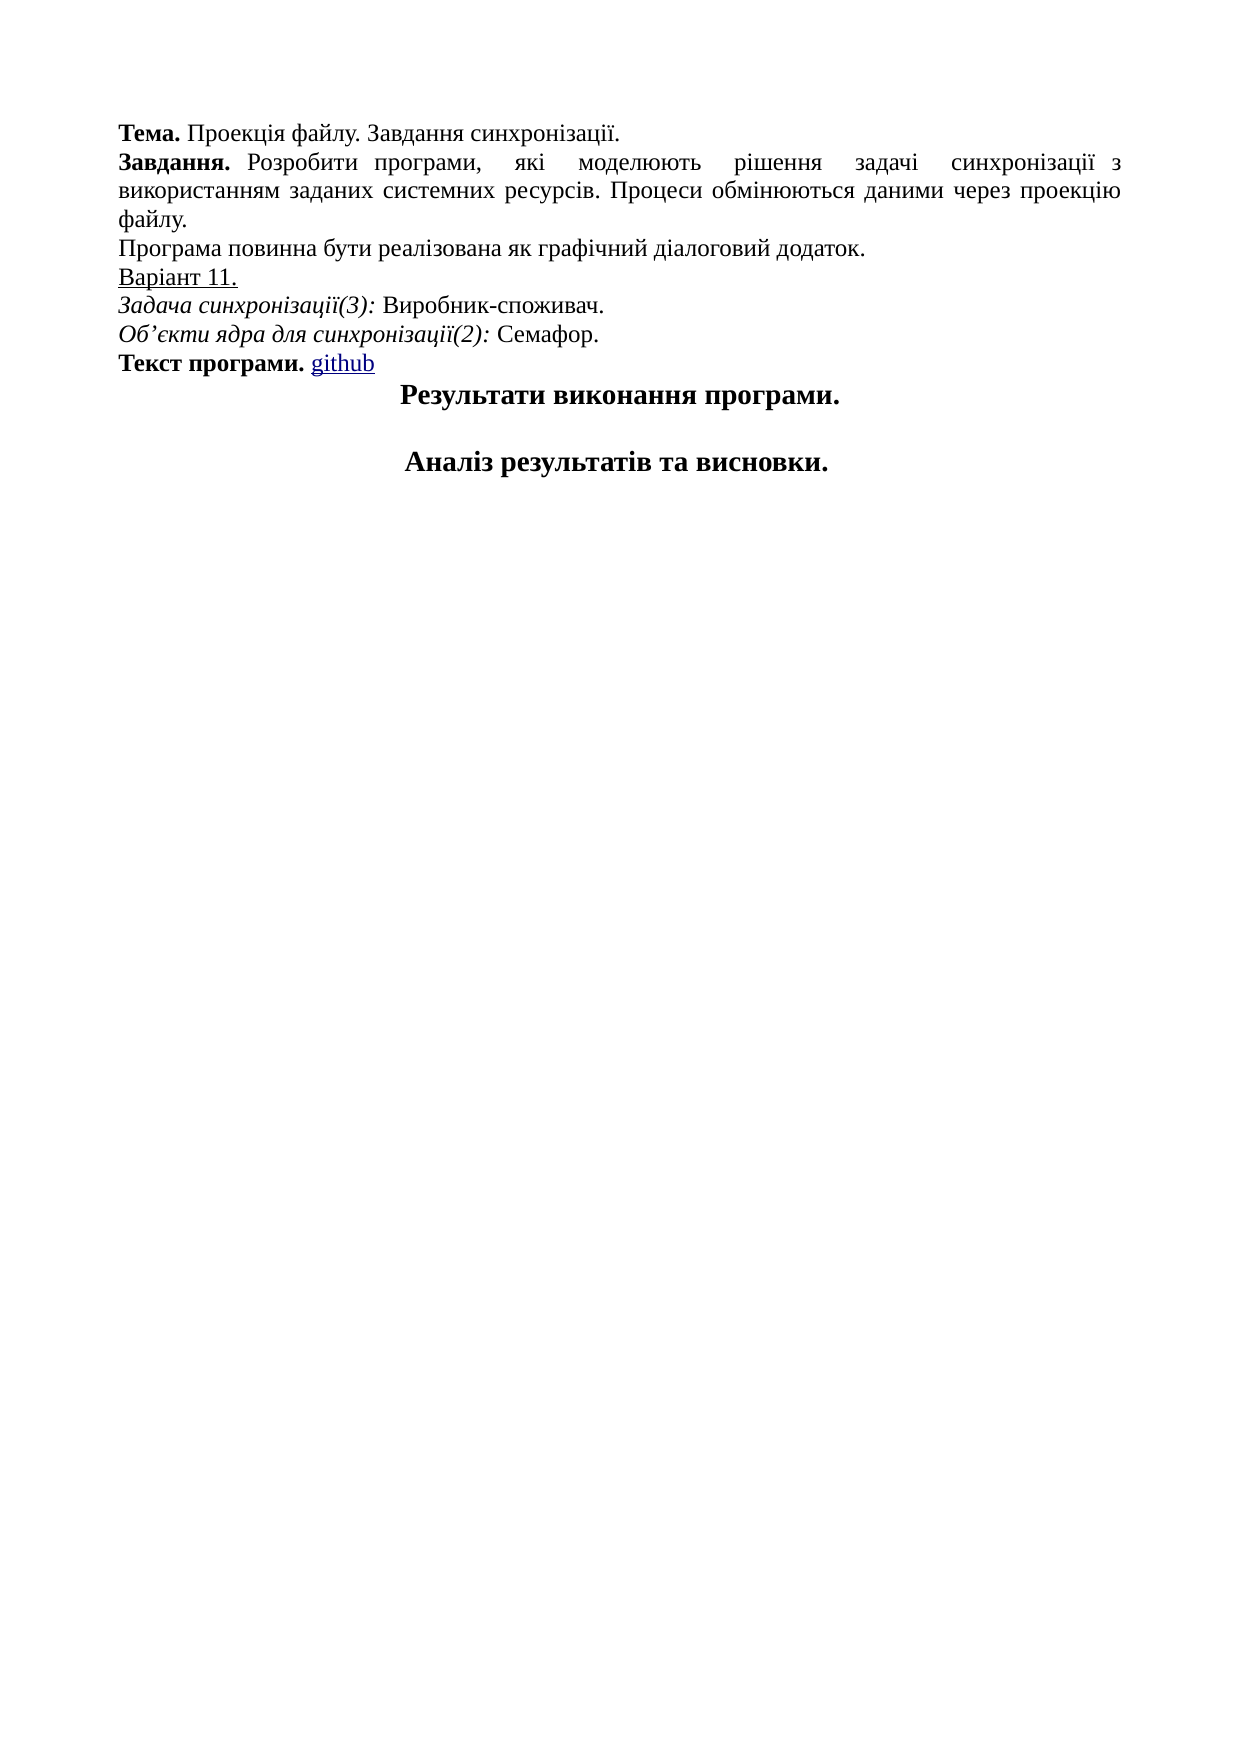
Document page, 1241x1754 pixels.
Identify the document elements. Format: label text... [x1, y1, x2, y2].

text Текст програми. github [118, 348, 1122, 377]
text Аналіз результатів та висновки. [118, 444, 1122, 477]
text Результати виконання програми. [118, 377, 1122, 410]
text Об’єкти ядра для синхронізації(2): Семафор. [118, 319, 1122, 348]
text Тема. Проекція файлу. Завдання синхронізації. [118, 118, 1122, 147]
text Варіант 11. [118, 262, 1122, 291]
text Задача синхронізації(3): Виробник-споживач. [118, 291, 1122, 319]
text Завдання. Розробити програми, які моделюють рішення задачі синхронізації з використанням заданих системних ресурсів. Процеси обмінюються даними через проекцію файлу. [118, 147, 1122, 233]
text Програма повинна бути реалізована як графічний діалоговий додаток. [118, 233, 1122, 262]
